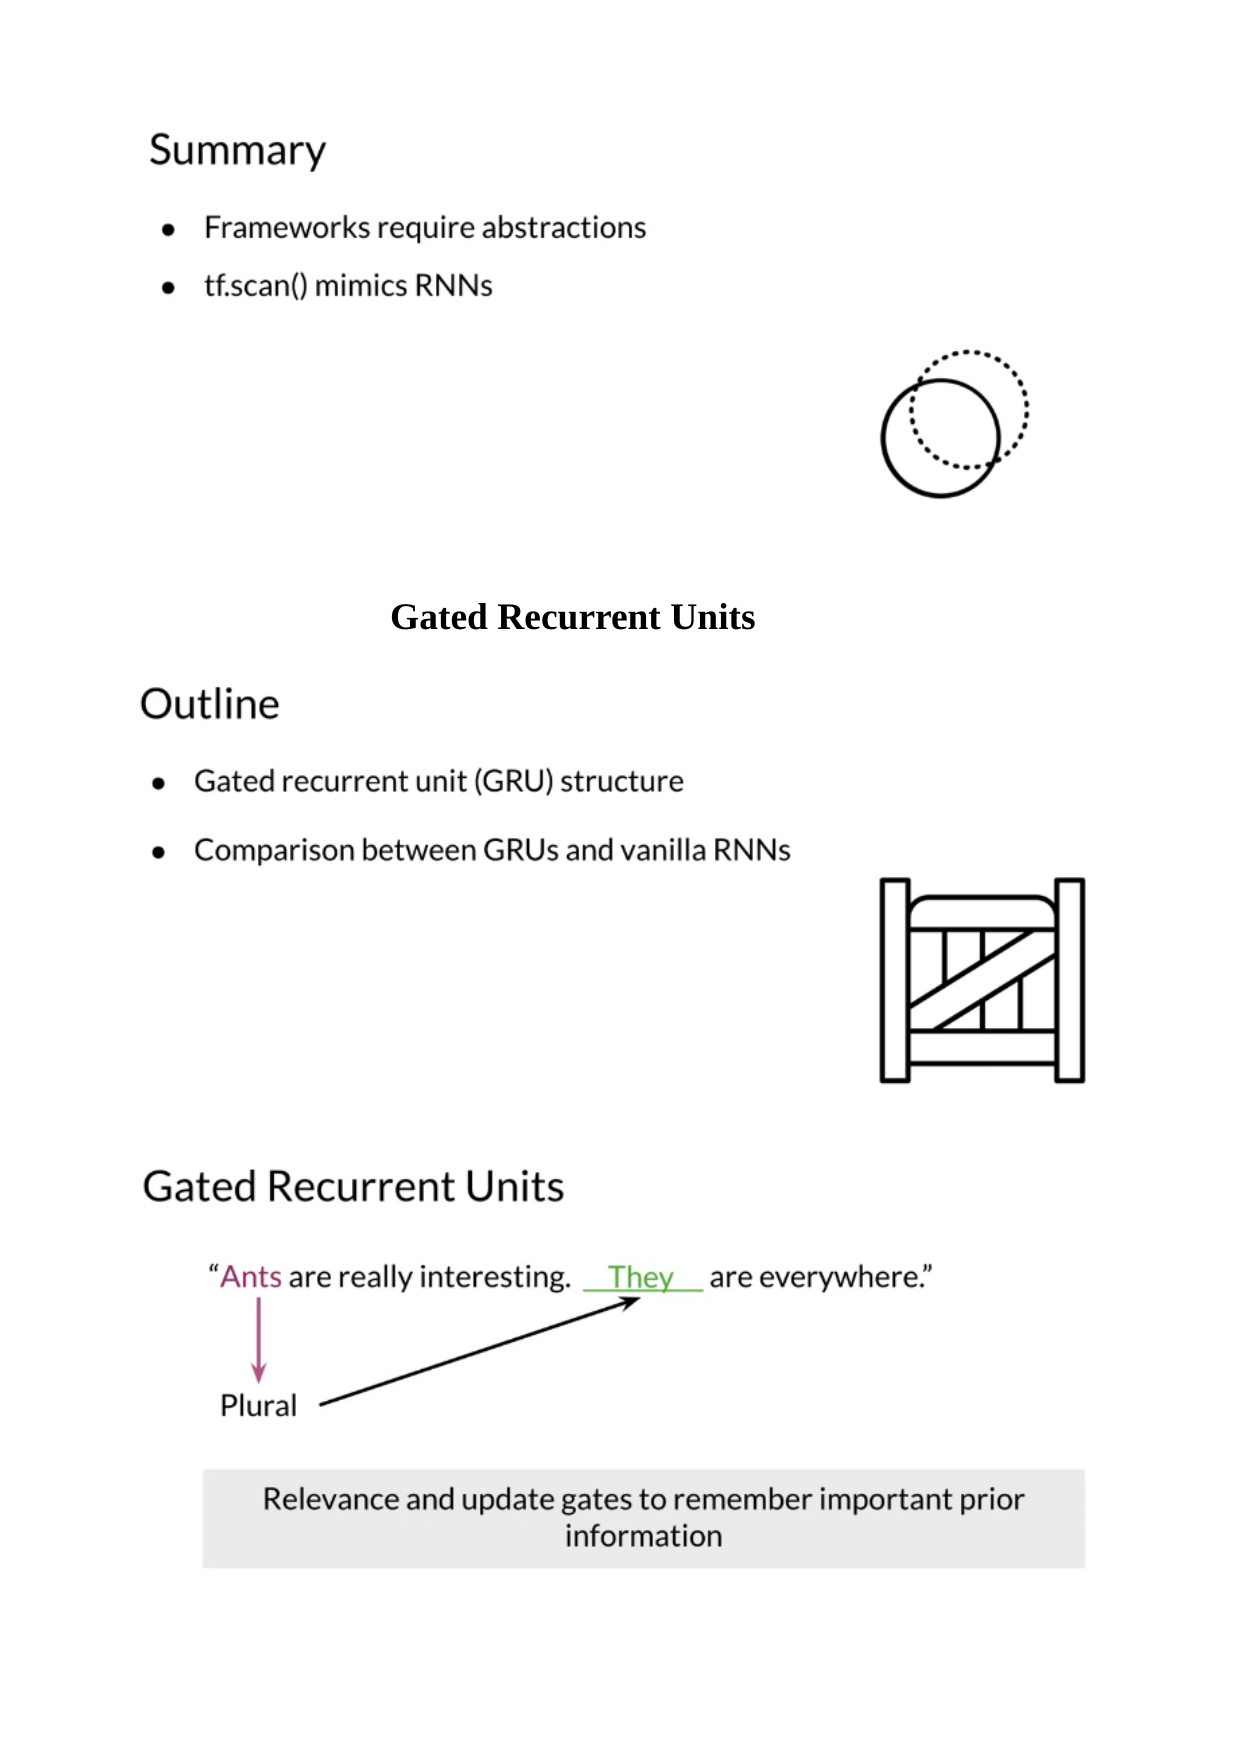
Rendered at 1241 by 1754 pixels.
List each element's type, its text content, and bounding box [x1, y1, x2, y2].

picture [118, 118, 1123, 512]
picture [118, 678, 1123, 1098]
picture [118, 1155, 1123, 1579]
subtitle Gated Recurrent Units [118, 594, 1122, 637]
